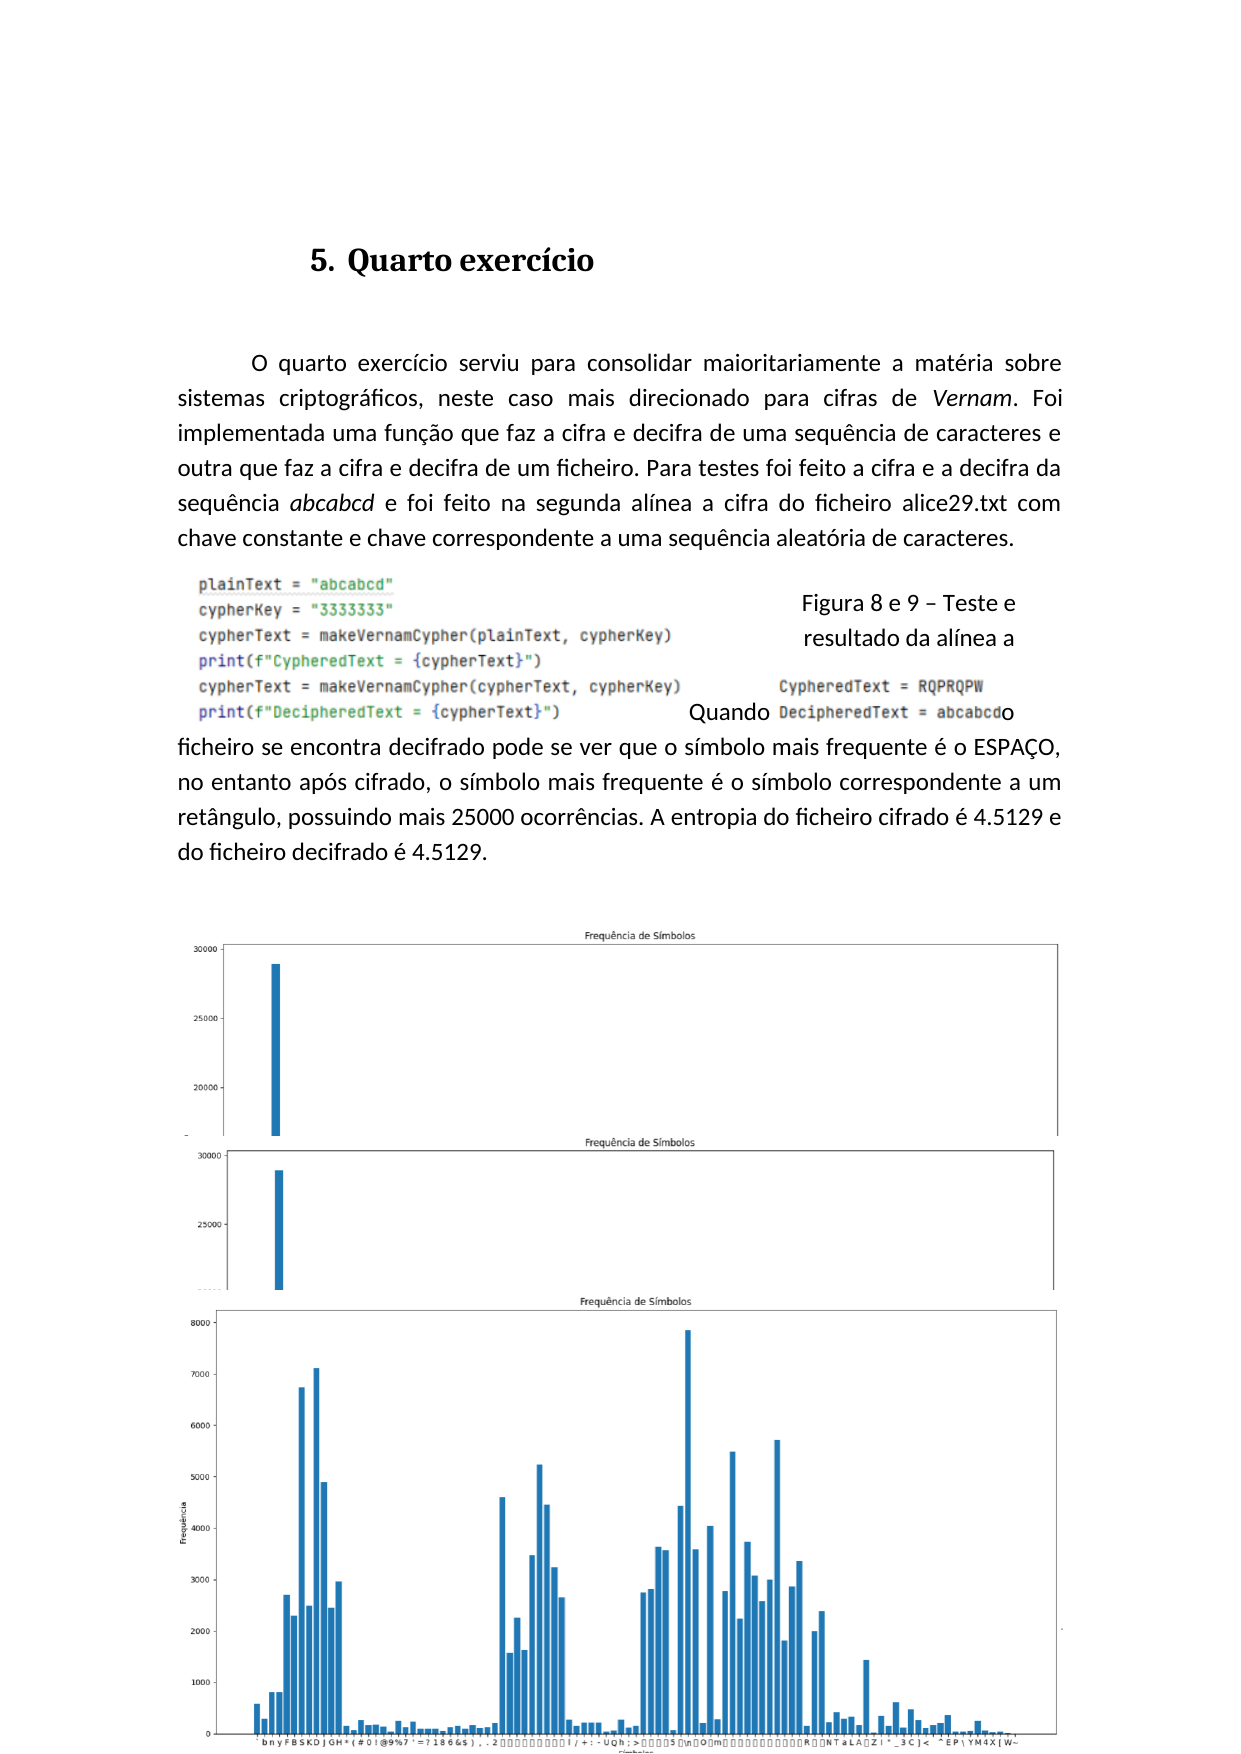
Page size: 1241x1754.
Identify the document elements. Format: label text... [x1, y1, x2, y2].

text Quando o ficheiro se encontra decifrado pode se ver que o símbolo mais frequente é o ESPAÇO, no entanto após cifrado, o símbolo mais frequente é o símbolo correspondente a um retângulo, possuindo mais 25000 ocorrências. A entropia do ficheiro cifrado é 4.5129 e do ficheiro decifrado é 4.5129. [177, 570, 1063, 867]
text [755, 579, 1063, 669]
subtitle Quarto exercício [310, 241, 1063, 279]
text Figura 8 e 9 – Teste e resultado da alínea a [770, 587, 1048, 652]
text O quarto exercício serviu para consolidar maioritariamente a matéria sobre sistemas criptográficos, neste caso mais direcionado para cifras de Vernam. Foi implementada uma função que faz a cifra e decifra de uma sequência de caracteres e outra que faz a cifra e decifra de um ficheiro. Para testes foi feito a cifra e a decifra da sequência abcabcd e foi feito na segunda alínea a cifra do ficheiro alice29.txt com chave constante e chave correspondente a uma sequência aleatória de caracteres. [177, 347, 1063, 553]
